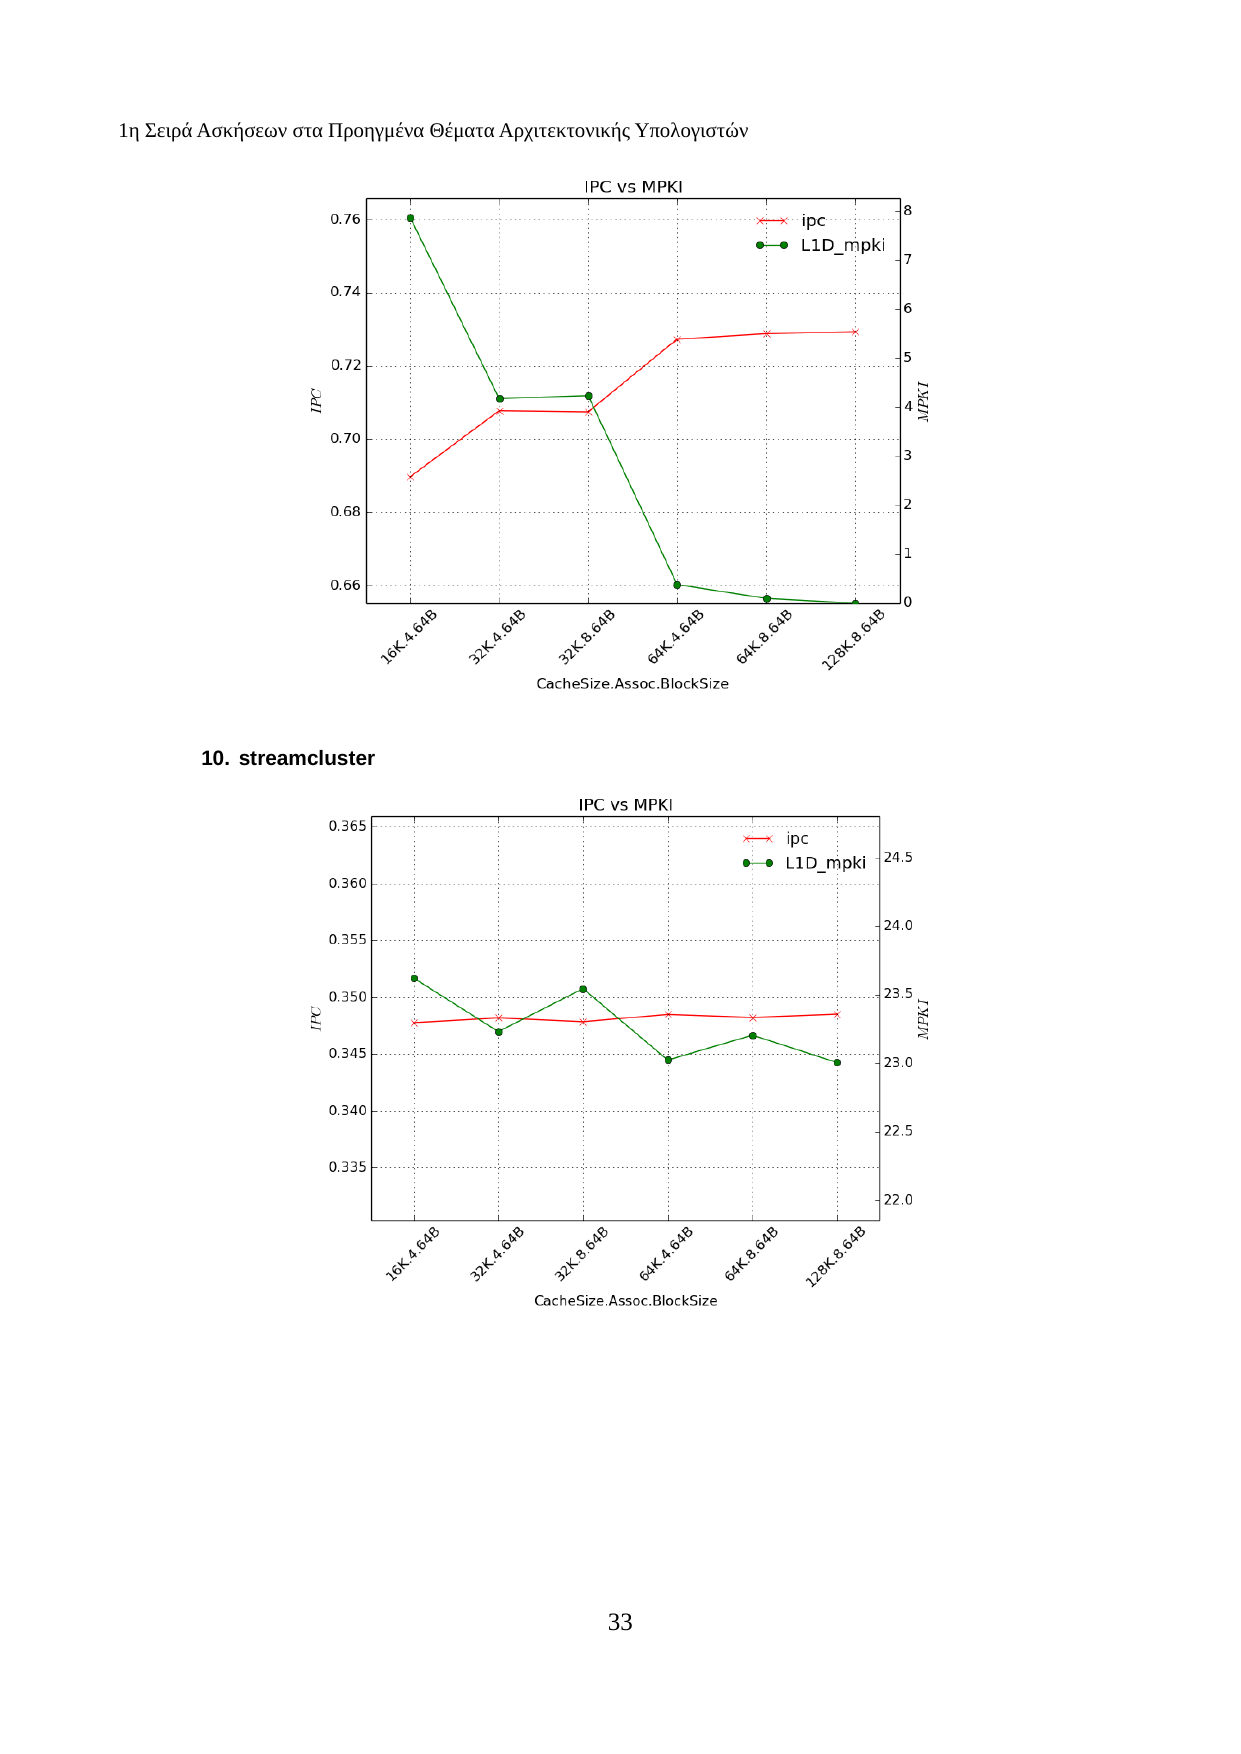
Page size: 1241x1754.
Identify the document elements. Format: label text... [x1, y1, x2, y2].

picture [302, 789, 939, 1316]
picture [302, 171, 939, 699]
list streamcluster [201, 746, 1122, 770]
